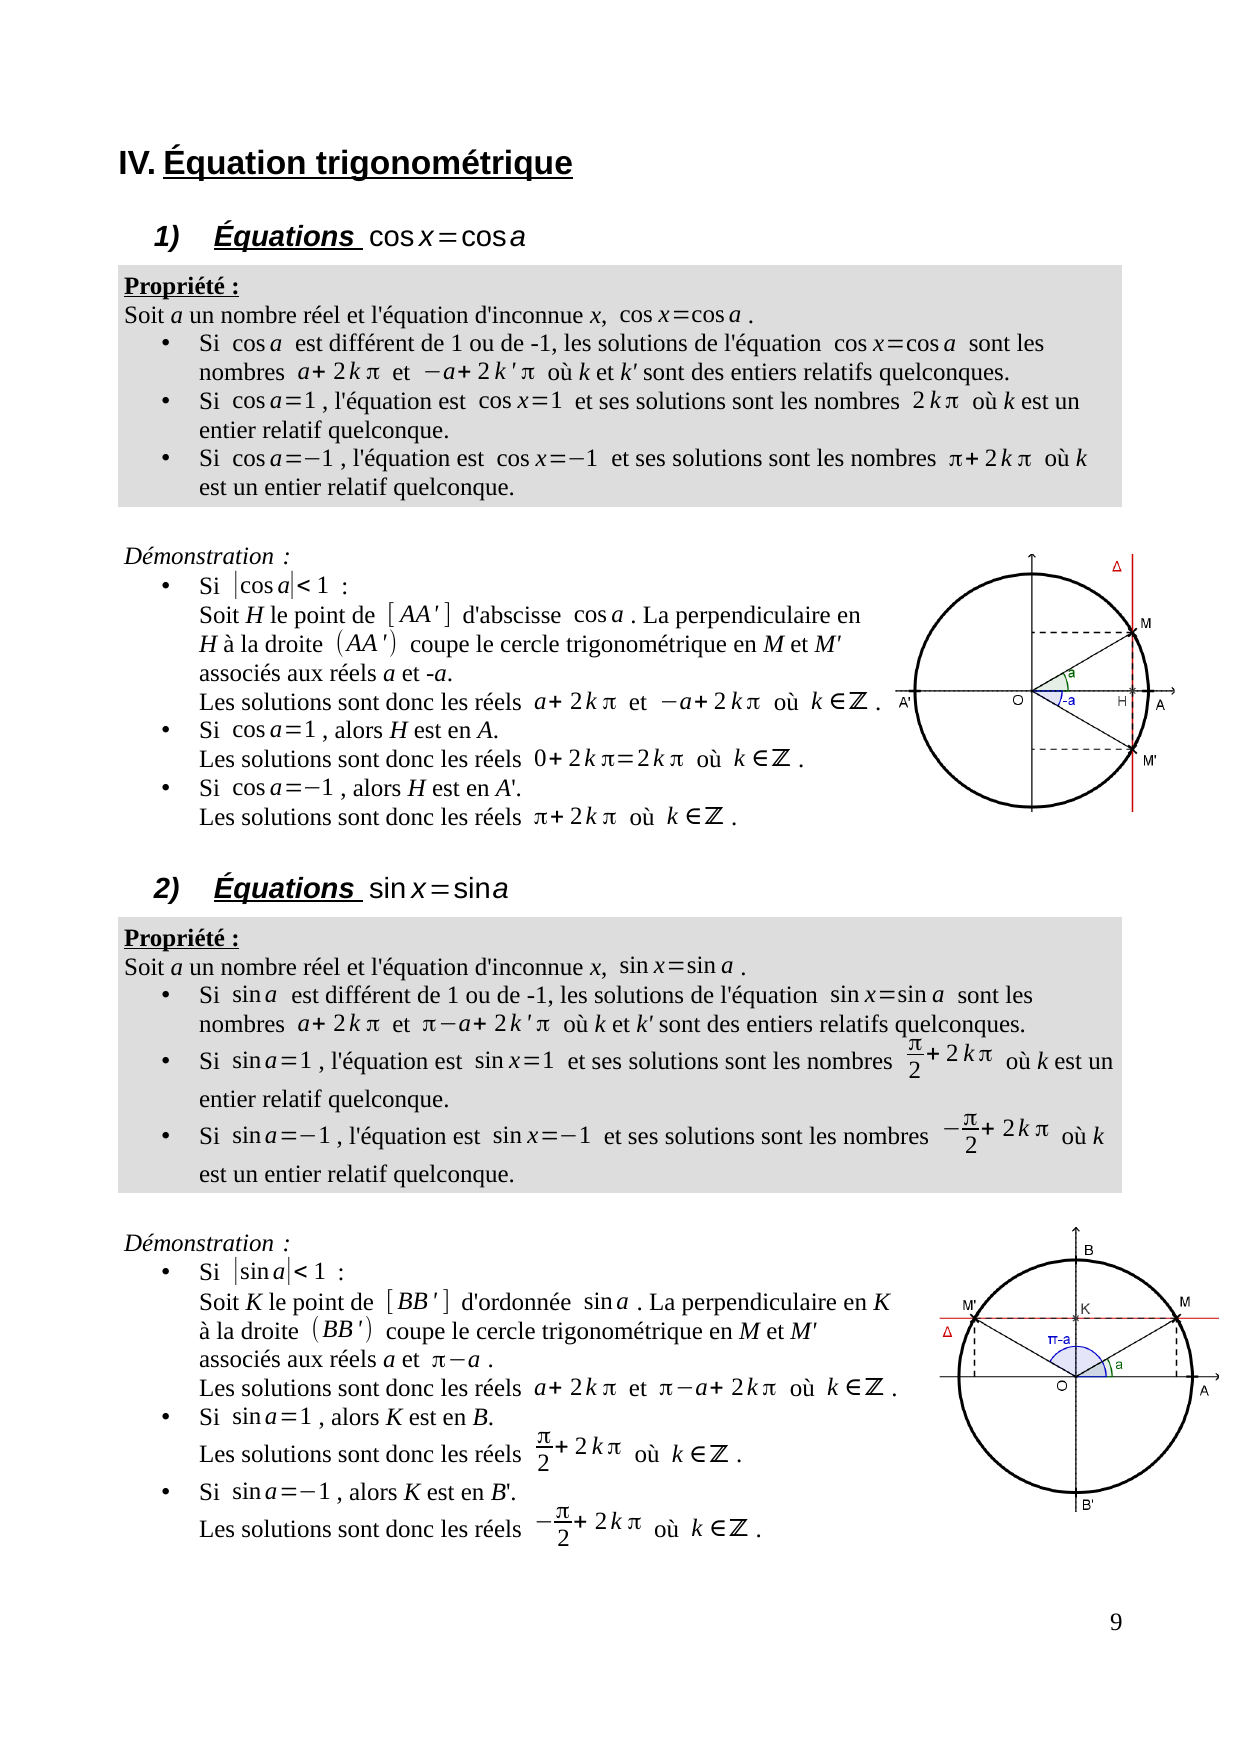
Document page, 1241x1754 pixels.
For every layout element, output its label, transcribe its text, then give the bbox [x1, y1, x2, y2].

table_header [889, 536, 1122, 846]
table_header [904, 1222, 1122, 1558]
subtitle Équations [153, 219, 1122, 253]
table_header Démonstration : Si : Soit H le point de d'abscisse . La perpendiculaire en H à la droite coupe le cercle trigonométrique en M et M' associés aux réels a et -a. Les solutions sont donc les réels et où . Si , alors H est en A. Les solutions sont donc les réels où . Si , alors H est en A'. Les solutions sont donc les réels où . [118, 536, 889, 846]
subtitle Équations [153, 871, 1122, 904]
table_header Propriété : Soit a un nombre réel et l'équation d'inconnue x, . Si est différent de 1 ou de -1, les solutions de l'équation sont les nombres et où k et k' sont des entiers relatifs quelconques. Si , l'équation est et ses solutions sont les nombres où k est un entier relatif quelconque. Si , l'équation est et ses solutions sont les nombres où k est un entier relatif quelconque. [118, 917, 1122, 1193]
table_header Démonstration : Si : Soit K le point de d'ordonnée . La perpendiculaire en K à la droite coupe le cercle trigonométrique en M et M' associés aux réels a et . Les solutions sont donc les réels et où . Si , alors K est en B. Les solutions sont donc les réels où . Si , alors K est en B'. Les solutions sont donc les réels où . [118, 1222, 904, 1558]
subtitle Équation trigonométrique [118, 143, 1122, 182]
table_header Propriété : Soit a un nombre réel et l'équation d'inconnue x, . Si est différent de 1 ou de -1, les solutions de l'équation sont les nombres et où k et k' sont des entiers relatifs quelconques. Si , l'équation est et ses solutions sont les nombres où k est un entier relatif quelconque. Si , l'équation est et ses solutions sont les nombres où k est un entier relatif quelconque. [118, 265, 1122, 507]
